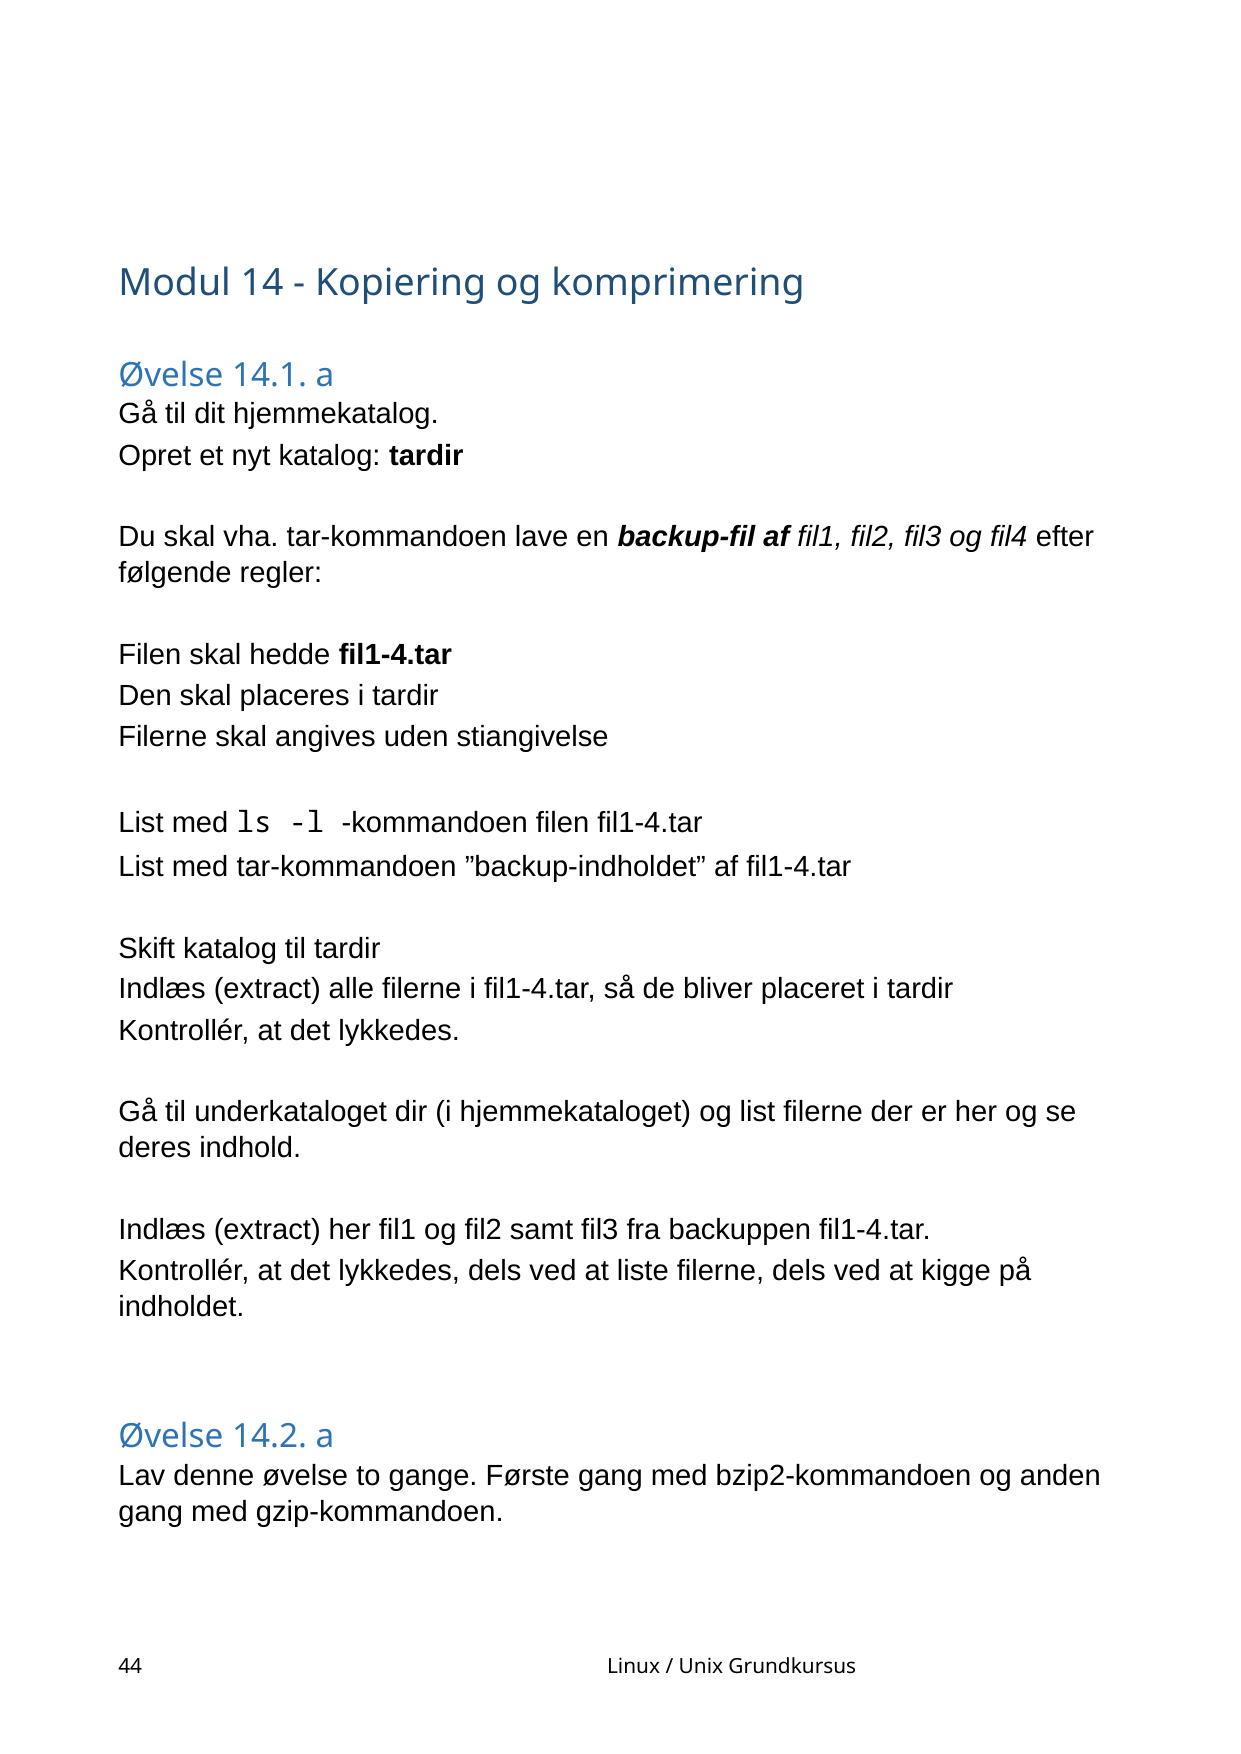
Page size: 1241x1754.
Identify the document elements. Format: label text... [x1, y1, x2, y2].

text Gå til underkataloget dir (i hjemmekataloget) og list filerne der er her og se deres indhold. [118, 1094, 1122, 1164]
text Opret et nyt katalog: tardir [118, 437, 1122, 471]
text Skift katalog til tardir [118, 931, 1122, 964]
text Indlæs (extract) her fil1 og fil2 samt fil3 fra backuppen fil1-4.tar. [118, 1212, 1122, 1246]
subtitle Øvelse 14.1. a [118, 351, 1122, 397]
text Lav denne øvelse to gange. Første gang med bzip2-kommandoen og anden gang med gzip-kommandoen. [118, 1458, 1122, 1527]
text Filerne skal angives uden stiangivelse [118, 719, 1122, 753]
text Du skal vha. tar-kommandoen lave en backup-fil af fil1, fil2, fil3 og fil4 efter følgende regler: [118, 519, 1122, 589]
text Den skal placeres i tardir [118, 678, 1122, 712]
text Indlæs (extract) alle filerne i fil1-4.tar, så de bliver placeret i tardir [118, 972, 1122, 1005]
text Kontrollér, at det lykkedes, dels ved at liste filerne, dels ved at kigge på indholdet. [118, 1253, 1122, 1323]
subtitle Modul 14 - Kopiering og komprimering [118, 255, 1122, 306]
text List med ls -l -kommandoen filen fil1-4.tar [118, 801, 1122, 841]
text Filen skal hedde fil1-4.tar [118, 637, 1122, 671]
text Kontrollér, at det lykkedes. [118, 1012, 1122, 1046]
text List med tar-kommandoen ”backup-indholdet” af fil1-4.tar [118, 849, 1122, 882]
subtitle Øvelse 14.2. a [118, 1412, 1122, 1458]
text Gå til dit hjemmekatalog. [118, 397, 1122, 430]
